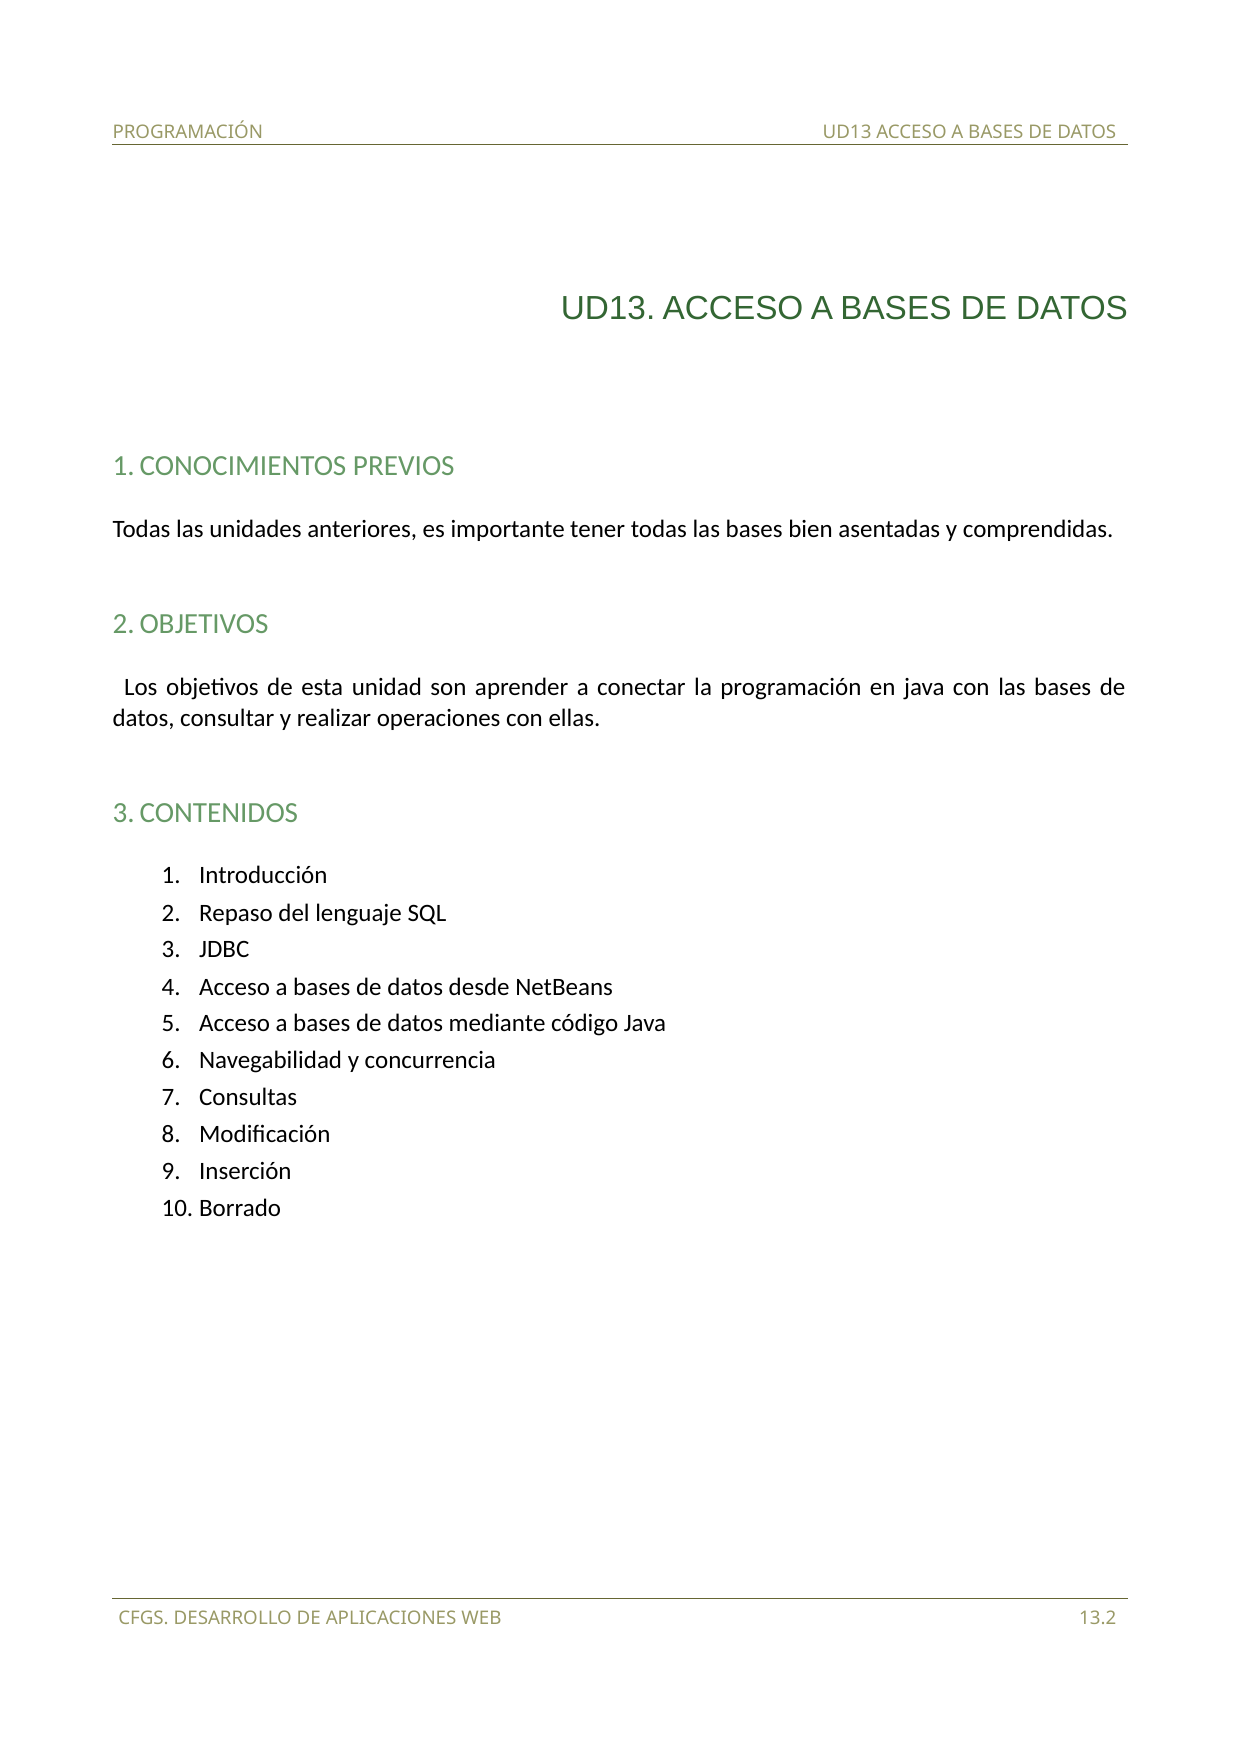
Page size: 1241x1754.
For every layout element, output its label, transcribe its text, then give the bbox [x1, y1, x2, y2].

list Borrado [150, 1192, 1128, 1223]
list Todas las unidades anteriores, es importante tener todas las bases bien asentadas y comprendidas. [112, 513, 1128, 544]
list Navegabilidad y concurrencia [150, 1044, 1128, 1075]
list Repaso del lenguaje SQL [150, 897, 1128, 927]
list Introducción [150, 860, 1128, 890]
list Consultas [150, 1082, 1128, 1112]
list Acceso a bases de datos desde NetBeans [150, 971, 1128, 1001]
subtitle Conocimientos previos [112, 447, 1128, 483]
list Acceso a bases de datos mediante código Java [150, 1008, 1128, 1038]
list Modificación [150, 1118, 1128, 1149]
list Inserción [150, 1156, 1128, 1186]
text Los objetivos de esta unidad son aprender a conectar la programación en java con las bases de datos, consultar y realizar operaciones con ellas. [112, 671, 1128, 732]
list JDBC [150, 934, 1128, 964]
subtitle Objetivos [112, 605, 1128, 641]
text UD13. Acceso a bases de datos [112, 288, 1128, 327]
subtitle Contenidos [112, 794, 1128, 829]
